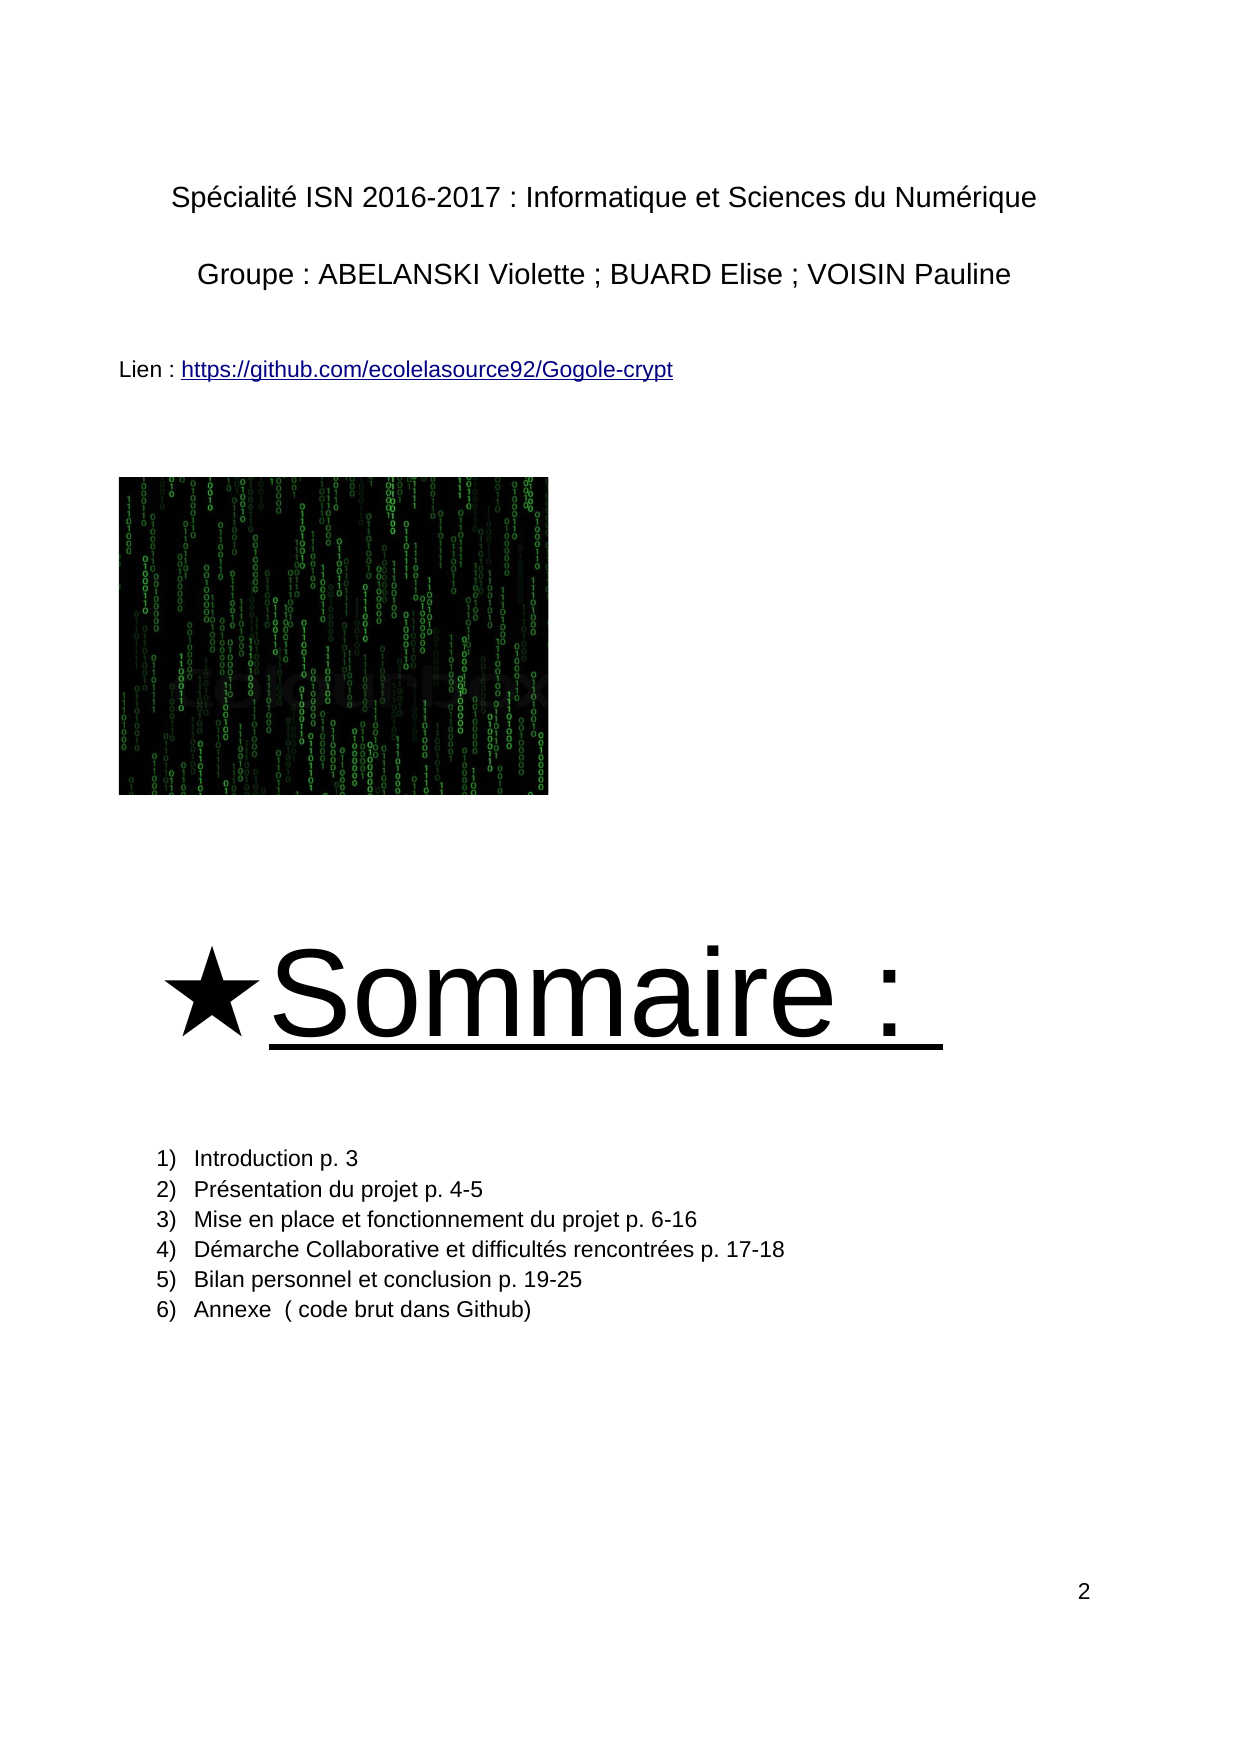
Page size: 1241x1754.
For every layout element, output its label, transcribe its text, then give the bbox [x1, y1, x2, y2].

list Présentation du projet p. 4-5 [156, 1176, 1090, 1202]
list Introduction p. 3 [156, 1145, 1090, 1172]
list Mise en place et fonctionnement du projet p. 6-16 [156, 1206, 1090, 1232]
picture [118, 477, 549, 795]
list Annexe ( code brut dans Github) [156, 1296, 1090, 1323]
list Bilan personnel et conclusion p. 19-25 [156, 1266, 1090, 1293]
list Démarche Collaborative et difficultés rencontrées p. 17-18 [156, 1236, 1090, 1262]
list Sommaire : [156, 920, 1090, 1063]
text Groupe : ABELANSKI Violette ; BUARD Elise ; VOISIN Pauline [119, 257, 1090, 291]
text Lien : https://github.com/ecolelasource92/Gogole-crypt [119, 356, 1090, 383]
text Spécialité ISN 2016-2017 : Informatique et Sciences du Numérique [119, 180, 1090, 214]
